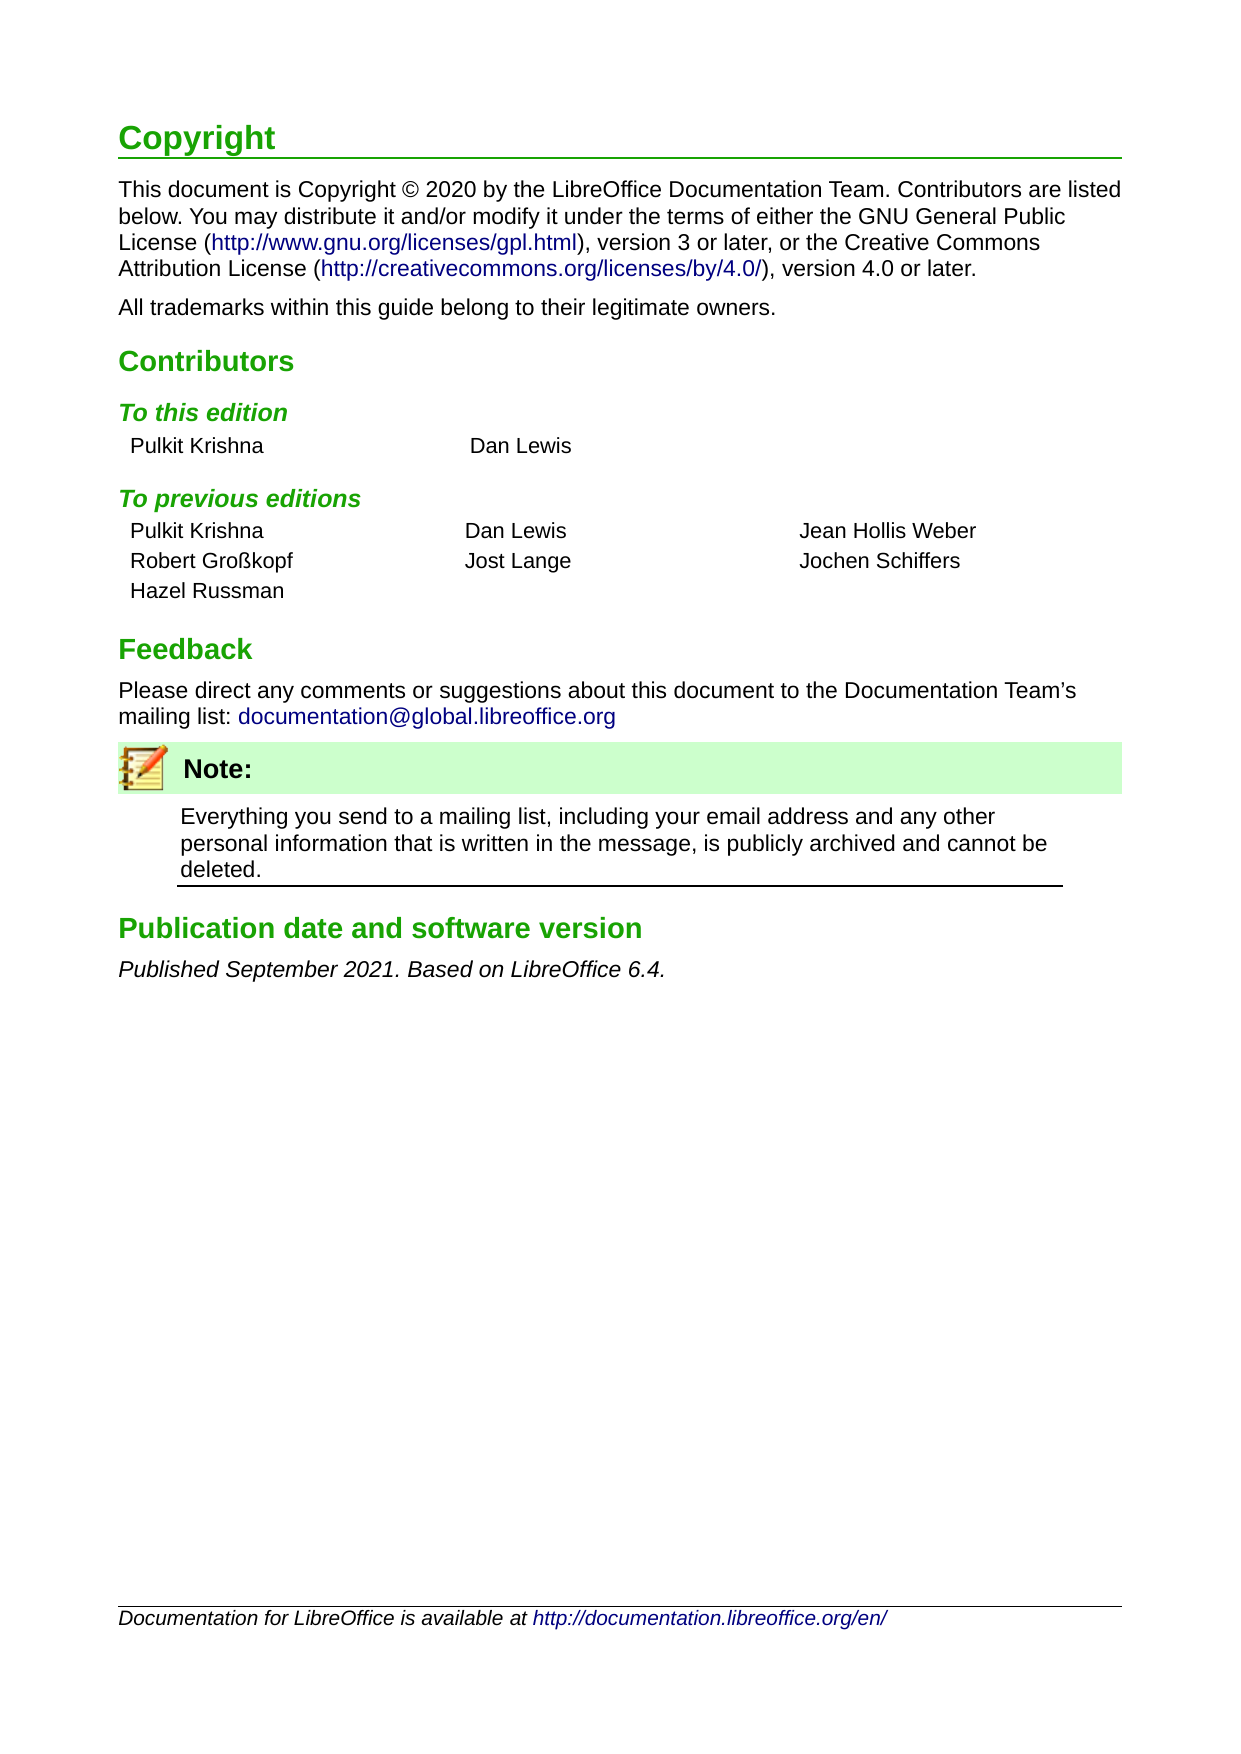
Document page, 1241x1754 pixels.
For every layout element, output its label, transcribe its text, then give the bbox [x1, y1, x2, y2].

subtitle Copyright [118, 118, 1122, 157]
text Everything you send to a mailing list, including your email address and any other personal information that is written in the message, is publicly archived and cannot be deleted. [177, 800, 1063, 885]
table_cell [788, 578, 1122, 608]
subtitle Contributors [118, 344, 1122, 378]
table_header [789, 433, 1122, 463]
subtitle Publication date and software version [118, 911, 1122, 944]
table_cell Hazel Russman [118, 578, 453, 608]
table_header Dan Lewis [453, 518, 787, 548]
table_cell Jost Lange [453, 548, 787, 578]
table_cell [453, 578, 787, 608]
text All trademarks within this guide belong to their legitimate owners. [118, 294, 1122, 321]
text Please direct any comments or suggestions about this document to the Documentation Team’s mailing list: documentation@global.libreoffice.org [118, 677, 1122, 730]
text Published September 2021. Based on LibreOffice 6.4. [118, 956, 1122, 983]
table_header Jean Hollis Weber [788, 518, 1122, 548]
table_cell Jochen Schiffers [788, 548, 1122, 578]
table_cell Robert Großkopf [118, 548, 453, 578]
table_header Pulkit Krishna [118, 518, 453, 548]
subtitle To previous editions [118, 484, 1122, 512]
subtitle Note: [118, 742, 1122, 794]
table_header Dan Lewis [458, 433, 789, 463]
subtitle Feedback [118, 632, 1122, 665]
text This document is Copyright © 2020 by the LibreOffice Documentation Team. Contributors are listed below. You may distribute it and/or modify it under the terms of either the GNU General Public License (http://www.gnu.org/licenses/gpl.html), version 3 or later, or the Creative Commons Attribution License (http://creativecommons.org/licenses/by/4.0/), version 4.0 or later. [118, 176, 1122, 282]
table_header Pulkit Krishna [118, 433, 458, 463]
subtitle To this edition [118, 398, 1122, 427]
picture [119, 743, 170, 794]
